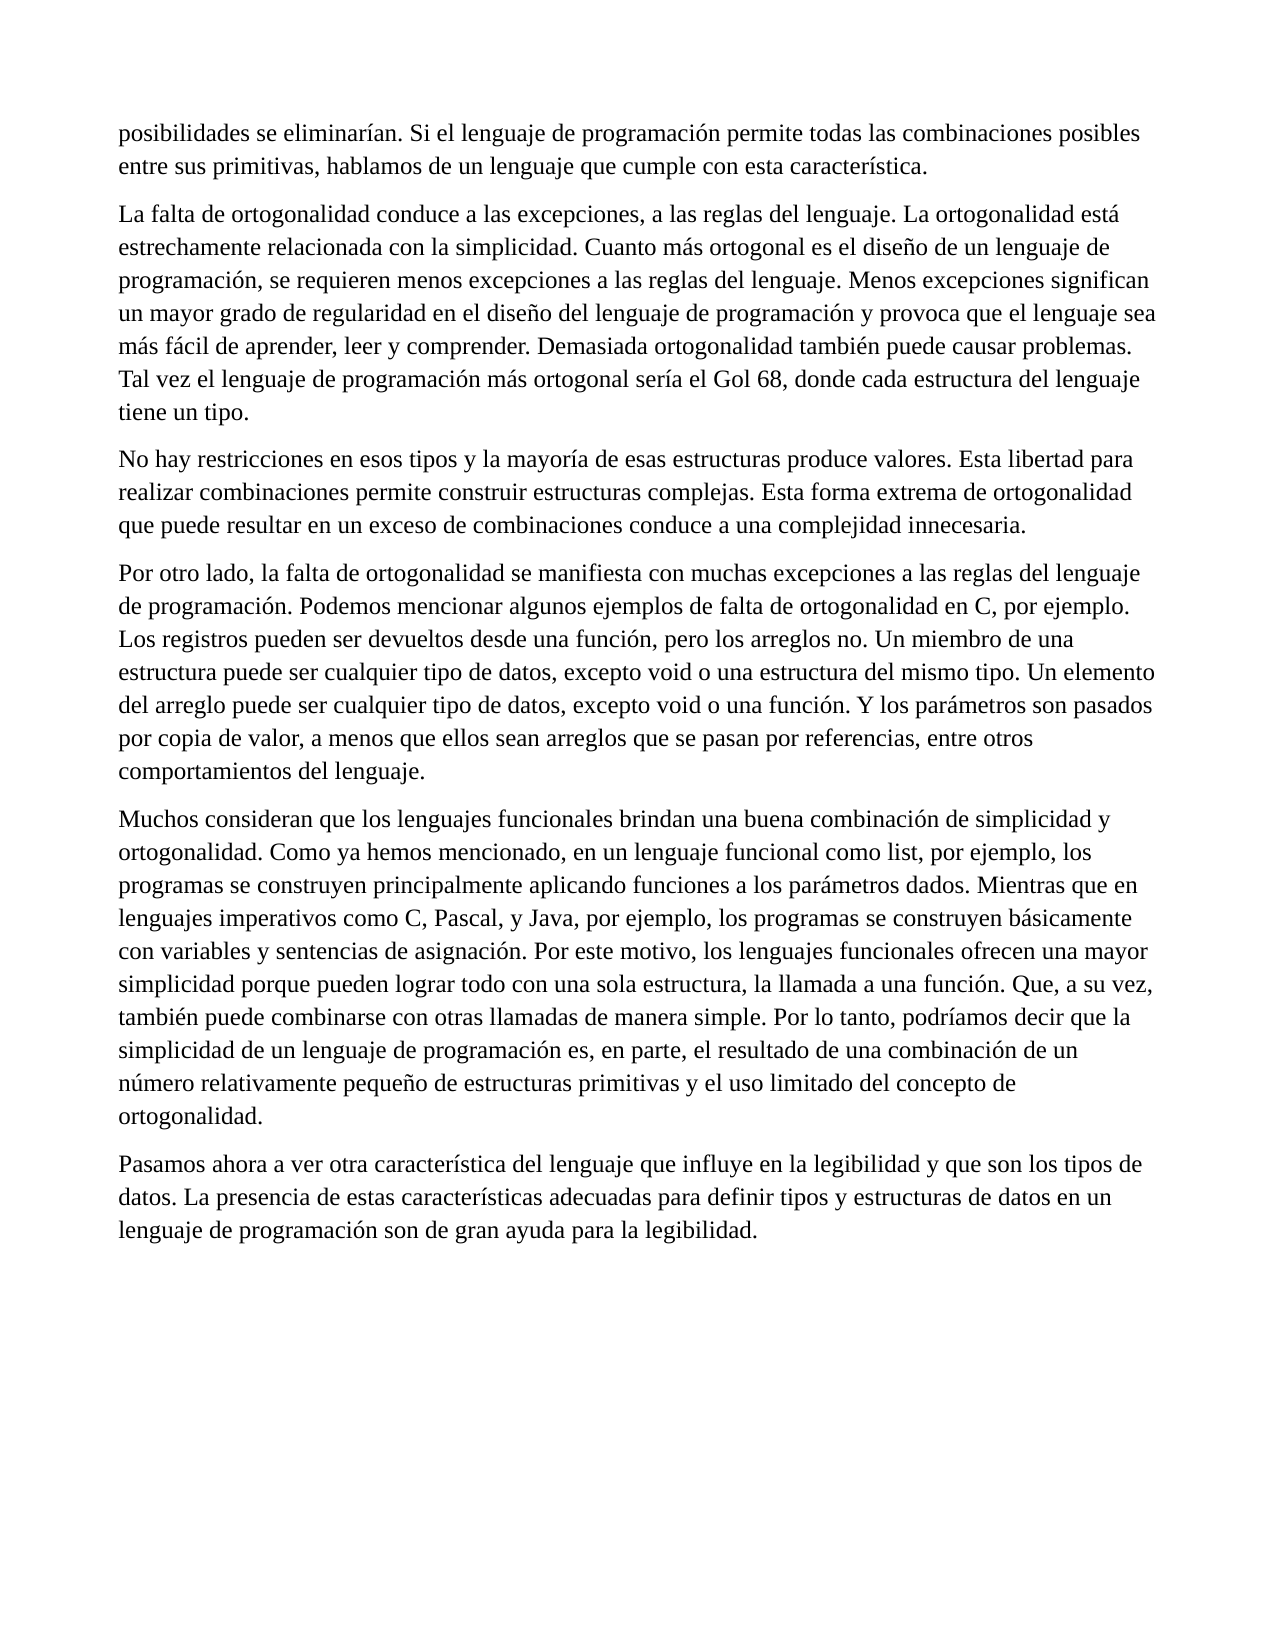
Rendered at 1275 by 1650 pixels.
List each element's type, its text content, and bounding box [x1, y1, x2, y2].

text No hay restricciones en esos tipos y la mayoría de esas estructuras produce valores. Esta libertad para realizar combinaciones permite construir estructuras complejas. Esta forma extrema de ortogonalidad que puede resultar en un exceso de combinaciones conduce a una complejidad innecesaria. [118, 444, 1157, 539]
text Muchos consideran que los lenguajes funcionales brindan una buena combinación de simplicidad y ortogonalidad. Como ya hemos mencionado, en un lenguaje funcional como list, por ejemplo, los programas se construyen principalmente aplicando funciones a los parámetros dados. Mientras que en lenguajes imperativos como C, Pascal, y Java, por ejemplo, los programas se construyen básicamente con variables y sentencias de asignación. Por este motivo, los lenguajes funcionales ofrecen una mayor simplicidad porque pueden lograr todo con una sola estructura, la llamada a una función. Que, a su vez, también puede combinarse con otras llamadas de manera simple. Por lo tanto, podríamos decir que la simplicidad de un lenguaje de programación es, en parte, el resultado de una combinación de un número relativamente pequeño de estructuras primitivas y el uso limitado del concepto de ortogonalidad. [118, 804, 1157, 1130]
text La falta de ortogonalidad conduce a las excepciones, a las reglas del lenguaje. La ortogonalidad está estrechamente relacionada con la simplicidad. Cuanto más ortogonal es el diseño de un lenguaje de programación, se requieren menos excepciones a las reglas del lenguaje. Menos excepciones significan un mayor grado de regularidad en el diseño del lenguaje de programación y provoca que el lenguaje sea más fácil de aprender, leer y comprender. Demasiada ortogonalidad también puede causar problemas. Tal vez el lenguaje de programación más ortogonal sería el Gol 68, donde cada estructura del lenguaje tiene un tipo. [118, 199, 1157, 426]
text posibilidades se eliminarían. Si el lenguaje de programación permite todas las combinaciones posibles entre sus primitivas, hablamos de un lenguaje que cumple con esta característica. [118, 118, 1157, 180]
text Pasamos ahora a ver otra característica del lenguaje que influye en la legibilidad y que son los tipos de datos. La presencia de estas características adecuadas para definir tipos y estructuras de datos en un lenguaje de programación son de gran ayuda para la legibilidad. [118, 1149, 1157, 1243]
text Por otro lado, la falta de ortogonalidad se manifiesta con muchas excepciones a las reglas del lenguaje de programación. Podemos mencionar algunos ejemplos de falta de ortogonalidad en C, por ejemplo. Los registros pueden ser devueltos desde una función, pero los arreglos no. Un miembro de una estructura puede ser cualquier tipo de datos, excepto void o una estructura del mismo tipo. Un elemento del arreglo puede ser cualquier tipo de datos, excepto void o una función. Y los parámetros son pasados por copia de valor, a menos que ellos sean arreglos que se pasan por referencias, entre otros comportamientos del lenguaje. [118, 558, 1157, 785]
